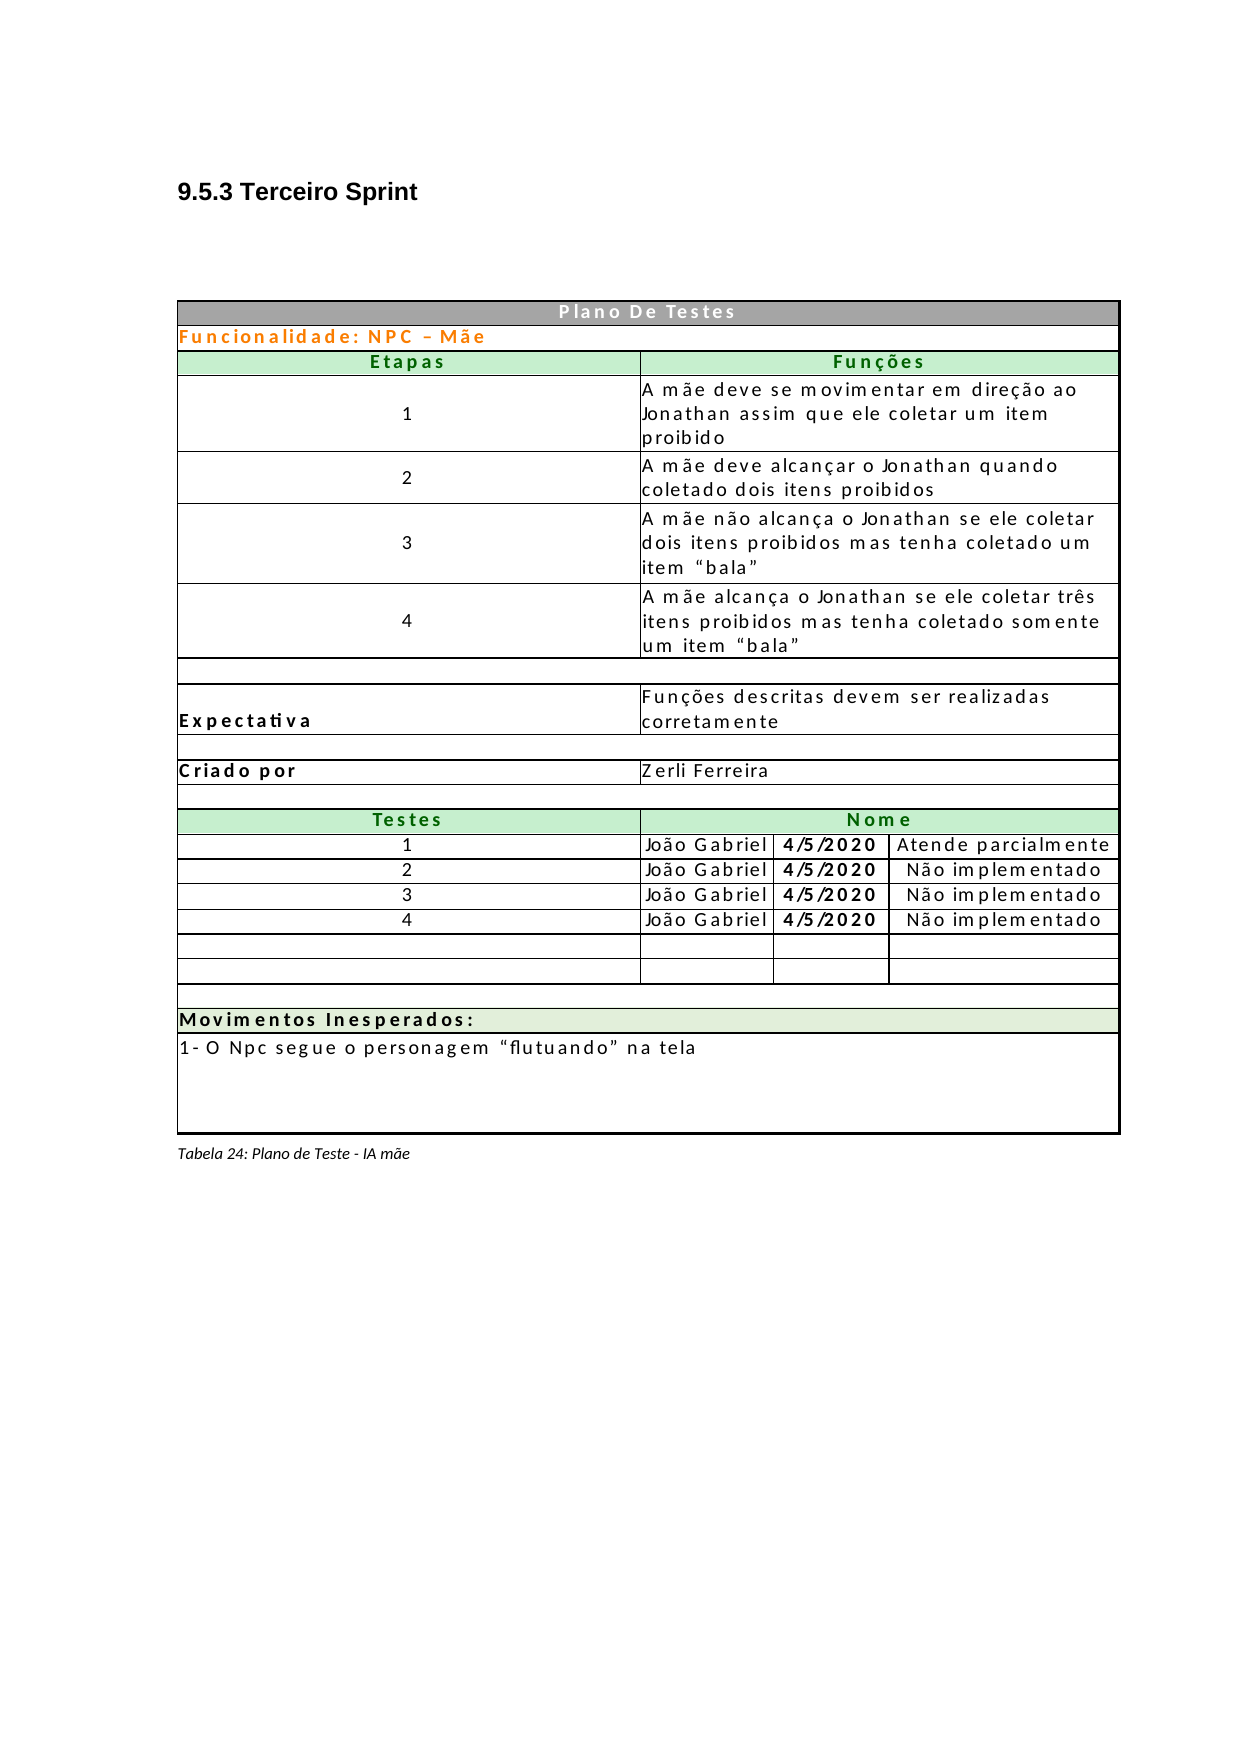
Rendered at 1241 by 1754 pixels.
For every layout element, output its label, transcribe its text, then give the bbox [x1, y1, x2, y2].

text Tabela 24: Plano de Teste - IA mãe [177, 301, 1122, 1163]
text 9.5.3 Terceiro Sprint [177, 177, 1122, 206]
